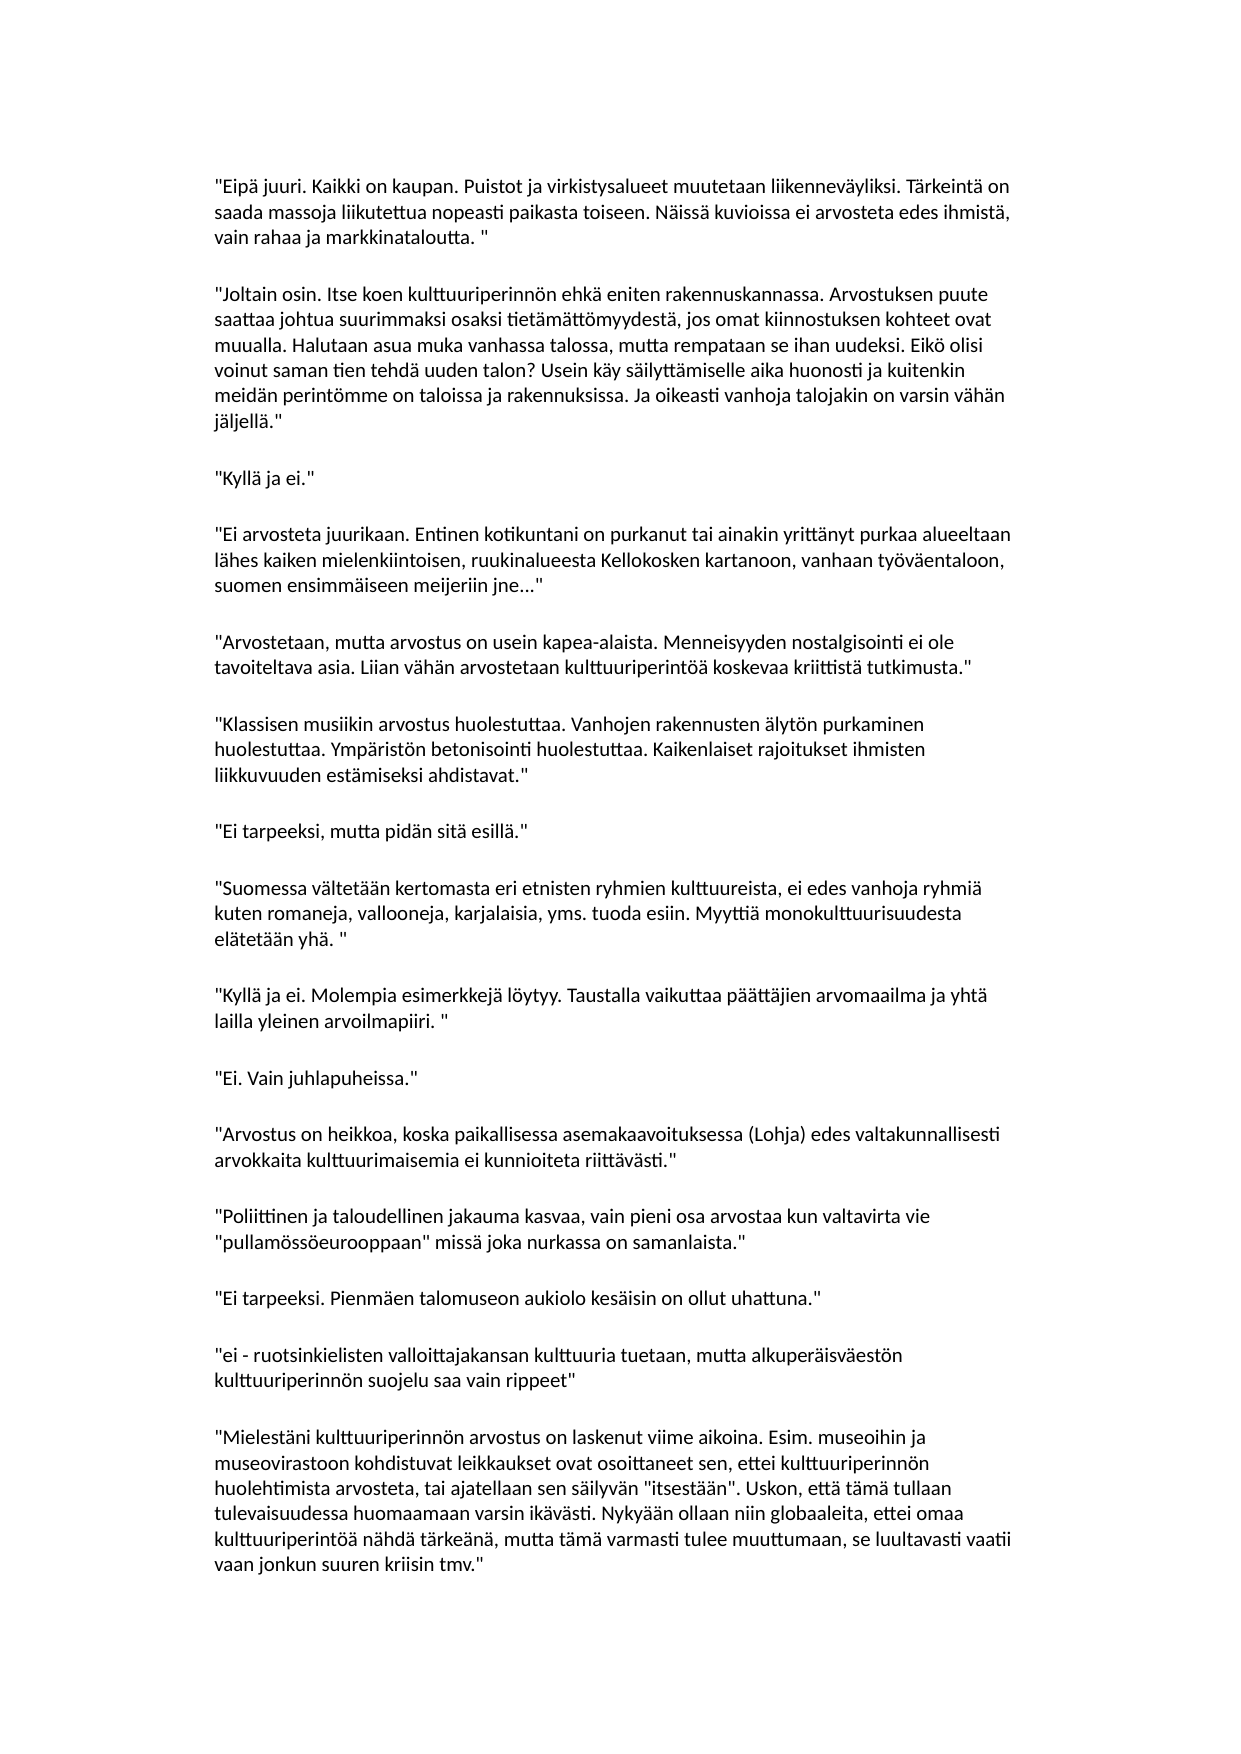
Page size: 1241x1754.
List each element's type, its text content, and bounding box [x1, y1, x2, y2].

table_cell "Mielestäni kulttuuriperinnön arvostus on laskenut viime aikoina. Esim. museoihin ja museovirastoon kohdistuvat leikkaukset ovat osoittaneet sen, ettei kulttuuriperinnön huolehtimista arvosteta, tai ajatellaan sen säilyvän "itsestään". Uskon, että tämä tullaan tulevaisuudessa huomaamaan varsin ikävästi. Nykyään ollaan niin globaaleita, ettei omaa kulttuuriperintöä nähdä tärkeänä, mutta tämä varmasti tulee muuttumaan, se luultavasti vaatii vaan jonkun suuren kriisin tmv." [214, 1401, 1028, 1584]
table_cell "Ei tarpeeksi. Pienmäen talomuseon aukiolo kesäisin on ollut uhattuna." [214, 1262, 1028, 1319]
table_cell "Ei tarpeeksi, mutta pidän sitä esillä." [214, 795, 1028, 852]
table_cell "Arvostetaan, mutta arvostus on usein kapea-alaista. Menneisyyden nostalgisointi ei ole tavoiteltava asia. Liian vähän arvostetaan kulttuuriperintöä koskevaa kriittistä tutkimusta." [214, 605, 1028, 687]
table_cell "Ei arvosteta juurikaan. Entinen kotikuntani on purkanut tai ainakin yrittänyt purkaa alueeltaan lähes kaiken mielenkiintoisen, ruukinalueesta Kellokosken kartanoon, vanhaan työväentaloon, suomen ensimmäiseen meijeriin jne..." [214, 498, 1028, 605]
table_cell "Kyllä ja ei. Molempia esimerkkejä löytyy. Taustalla vaikuttaa päättäjien arvomaailma ja yhtä lailla yleinen arvoilmapiiri. " [214, 959, 1028, 1041]
table_cell "Poliittinen ja taloudellinen jakauma kasvaa, vain pieni osa arvostaa kun valtavirta vie "pullamössöeurooppaan" missä joka nurkassa on samanlaista." [214, 1180, 1028, 1262]
table_cell "Kyllä ja ei." [214, 441, 1028, 498]
table_cell "Ei. Vain juhlapuheissa." [214, 1041, 1028, 1098]
table_cell "Eipä juuri. Kaikki on kaupan. Puistot ja virkistysalueet muutetaan liikenneväyliksi. Tärkeintä on saada massoja liikutettua nopeasti paikasta toiseen. Näissä kuvioissa ei arvosteta edes ihmistä, vain rahaa ja markkinataloutta. " [214, 150, 1028, 257]
table_cell "Suomessa vältetään kertomasta eri etnisten ryhmien kulttuureista, ei edes vanhoja ryhmiä kuten romaneja, vallooneja, karjalaisia, yms. tuoda esiin. Myyttiä monokulttuurisuudesta elätetään yhä. " [214, 852, 1028, 959]
table_cell "ei - ruotsinkielisten valloittajakansan kulttuuria tuetaan, mutta alkuperäisväestön kulttuuriperinnön suojelu saa vain rippeet" [214, 1319, 1028, 1401]
table_cell "Joltain osin. Itse koen kulttuuriperinnön ehkä eniten rakennuskannassa. Arvostuksen puute saattaa johtua suurimmaksi osaksi tietämättömyydestä, jos omat kiinnostuksen kohteet ovat muualla. Halutaan asua muka vanhassa talossa, mutta rempataan se ihan uudeksi. Eikö olisi voinut saman tien tehdä uuden talon? Usein käy säilyttämiselle aika huonosti ja kuitenkin meidän perintömme on taloissa ja rakennuksissa. Ja oikeasti vanhoja talojakin on varsin vähän jäljellä." [214, 258, 1028, 441]
table_cell "Klassisen musiikin arvostus huolestuttaa. Vanhojen rakennusten älytön purkaminen huolestuttaa. Ympäristön betonisointi huolestuttaa. Kaikenlaiset rajoitukset ihmisten liikkuvuuden estämiseksi ahdistavat." [214, 688, 1028, 795]
table_cell "Arvostus on heikkoa, koska paikallisessa asemakaavoituksessa (Lohja) edes valtakunnallisesti arvokkaita kulttuurimaisemia ei kunnioiteta riittävästi." [214, 1098, 1028, 1180]
